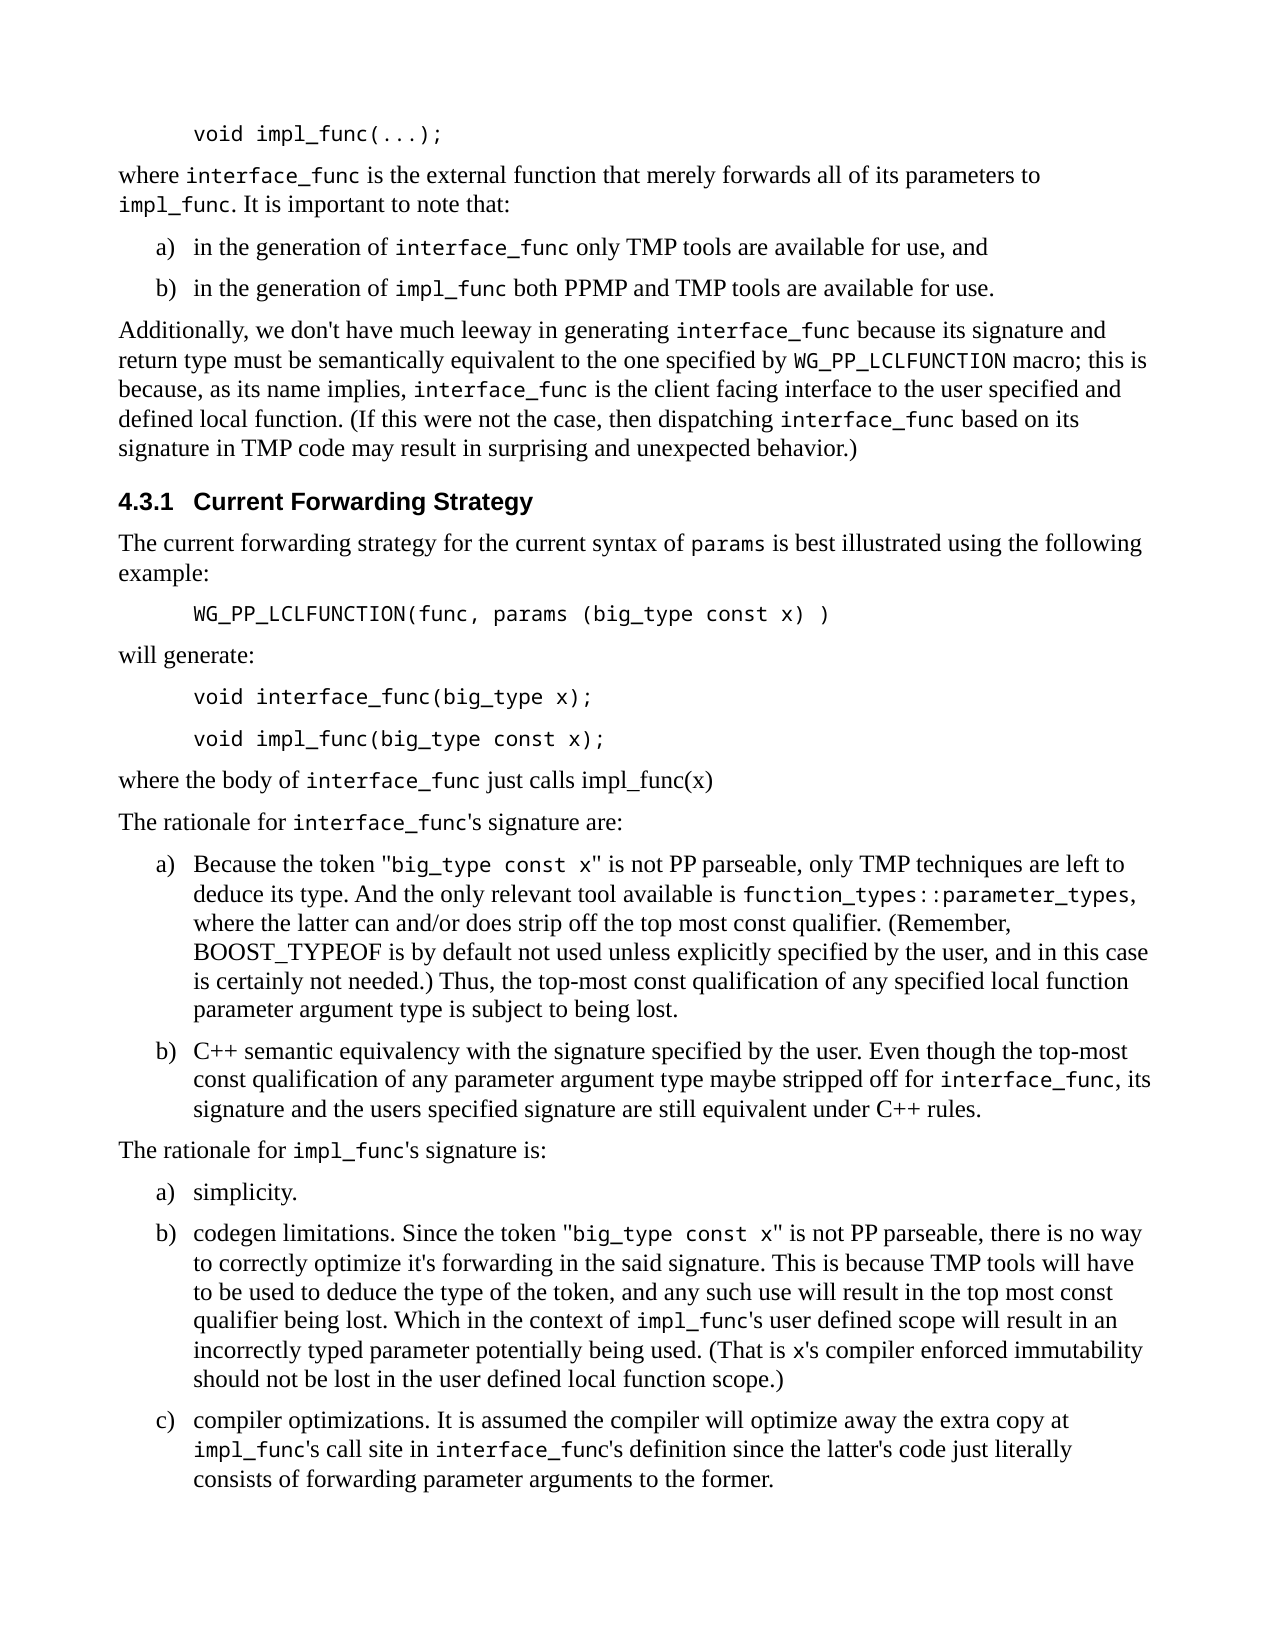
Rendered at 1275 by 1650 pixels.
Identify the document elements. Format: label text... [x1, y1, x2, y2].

text where interface_func is the external function that merely forwards all of its parameters to impl_func. It is important to note that: [118, 160, 1157, 219]
text The rationale for interface_func's signature are: [118, 807, 1157, 837]
text The current forwarding strategy for the current syntax of params is best illustrated using the following example: [118, 528, 1157, 587]
list C++ semantic equivalency with the signature specified by the user. Even though the top-most const qualification of any parameter argument type maybe stripped off for interface_func, its signature and the users specified signature are still equivalent under C++ rules. [156, 1036, 1157, 1123]
list compiler optimizations. It is assumed the compiler will optimize away the extra copy at impl_func's call site in interface_func's definition since the latter's code just literally consists of forwarding parameter arguments to the former. [156, 1406, 1157, 1493]
list simplicity. [156, 1177, 1157, 1206]
text where the body of interface_func just calls impl_func(x) [118, 765, 1157, 795]
list Because the token "big_type const x" is not PP parseable, only TMP techniques are left to deduce its type. And the only relevant tool available is function_types::parameter_types, where the latter can and/or does strip off the top most const qualifier. (Remember, BOOST_TYPEOF is by default not used unless explicitly specified by the user, and in this case is certainly not needed.) Thus, the top-most const qualification of any specified local function parameter argument type is subject to being lost. [156, 849, 1157, 1023]
subtitle Current Forwarding Strategy [118, 487, 1157, 516]
text void interface_func(big_type x); [118, 681, 1157, 711]
list in the generation of impl_func both PPMP and TMP tools are available for use. [156, 273, 1157, 303]
text Additionally, we don't have much leeway in generating interface_func because its signature and return type must be semantically equivalent to the one specified by WG_PP_LCLFUNCTION macro; this is because, as its name implies, interface_func is the client facing interface to the user specified and defined local function. (If this were not the case, then dispatching interface_func based on its signature in TMP code may result in surprising and unexpected behavior.) [118, 316, 1157, 462]
text WG_PP_LCLFUNCTION(func, params (big_type const x) ) [118, 599, 1157, 628]
text void impl_func(big_type const x); [118, 723, 1157, 753]
text void impl_func(...); [118, 118, 1157, 148]
list in the generation of interface_func only TMP tools are available for use, and [156, 232, 1157, 261]
text The rationale for impl_func's signature is: [118, 1135, 1157, 1165]
text will generate: [118, 640, 1157, 669]
list codegen limitations. Since the token "big_type const x" is not PP parseable, there is no way to correctly optimize it's forwarding in the said signature. This is because TMP tools will have to be used to deduce the type of the token, and any such use will result in the top most const qualifier being lost. Which in the context of impl_func's user defined scope will result in an incorrectly typed parameter potentially being used. (That is x's compiler enforced immutability should not be lost in the user defined local function scope.) [156, 1218, 1157, 1393]
